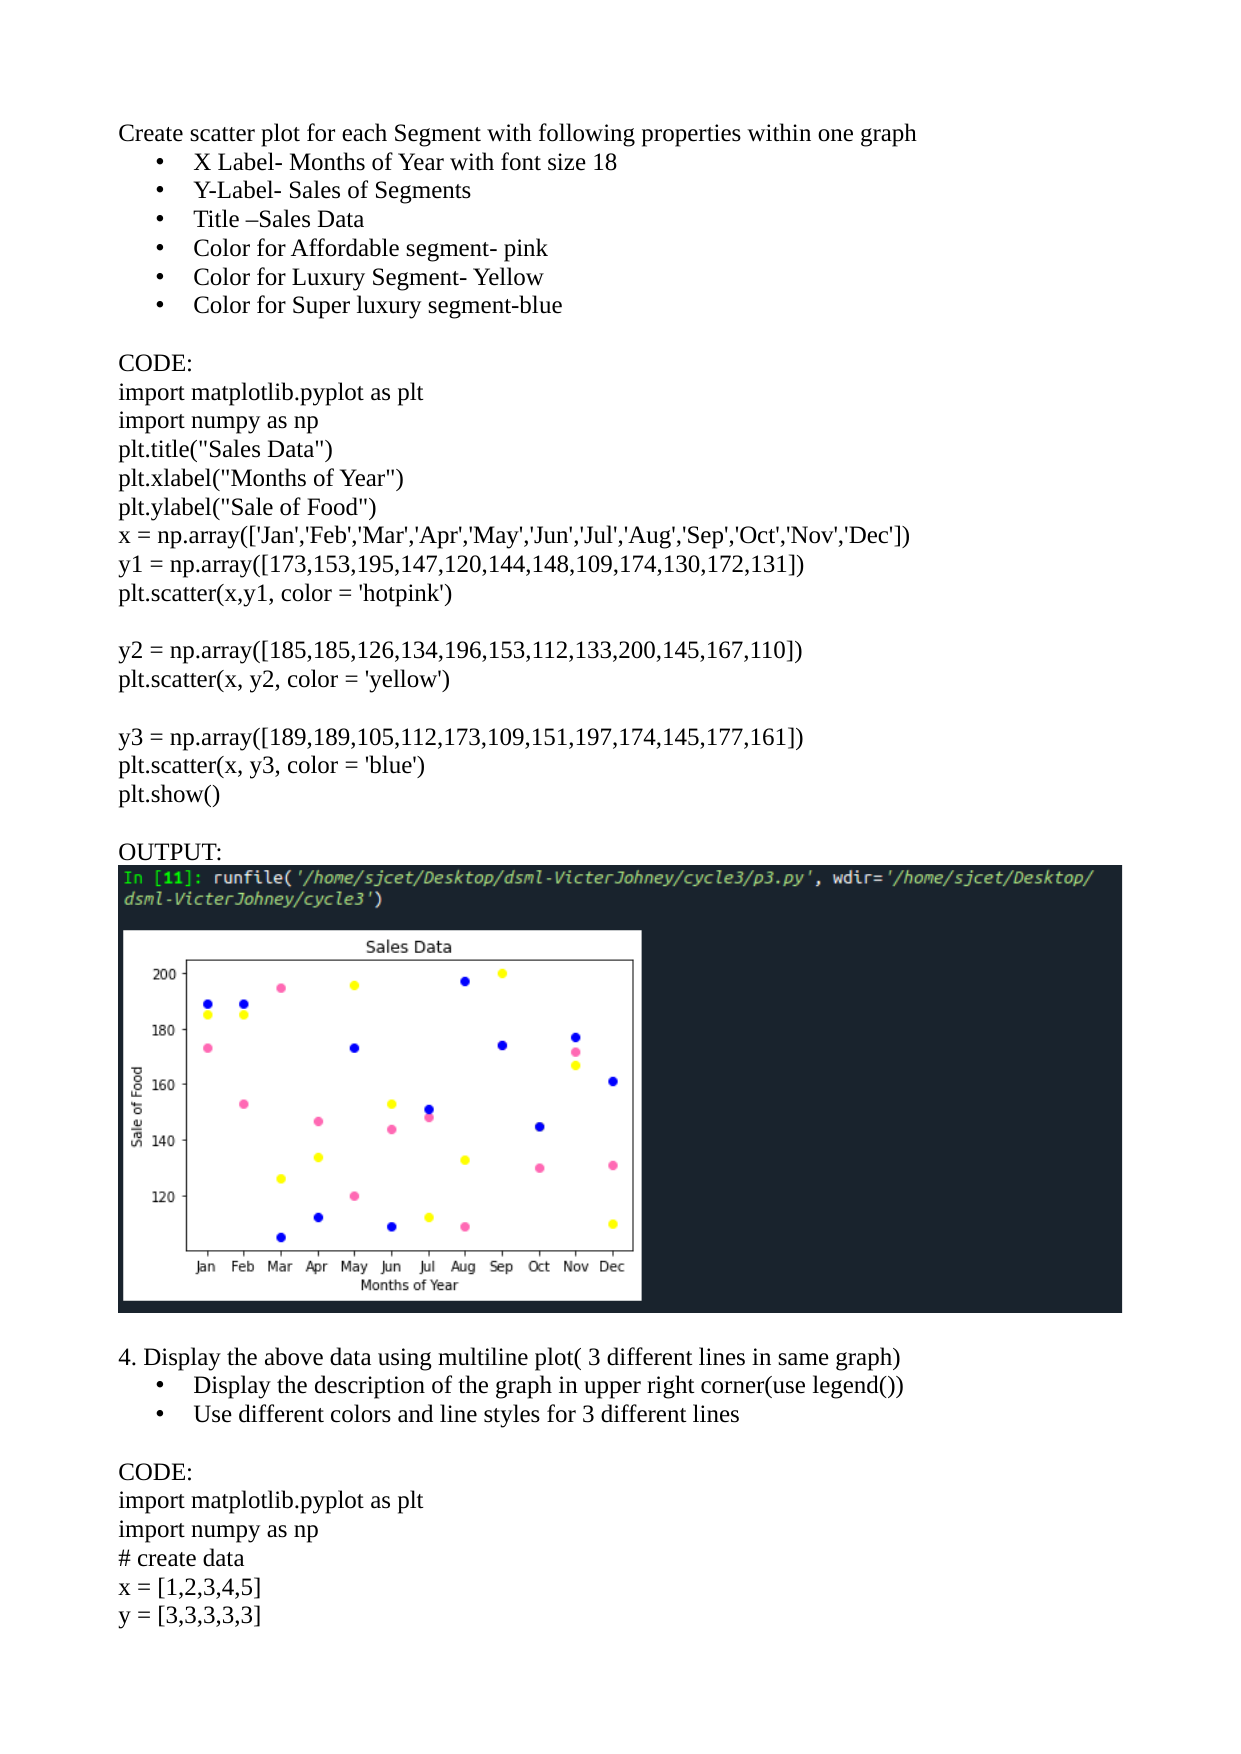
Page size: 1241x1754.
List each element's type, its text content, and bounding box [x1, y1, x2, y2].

text Create scatter plot for each Segment with following properties within one graph [118, 118, 1122, 147]
text y3 = np.array([189,189,105,112,173,109,151,197,174,145,177,161]) [118, 722, 1122, 751]
text CODE: [118, 1457, 1122, 1485]
list Color for Luxury Segment- Yellow [156, 262, 1122, 291]
text x = np.array(['Jan','Feb','Mar','Apr','May','Jun','Jul','Aug','Sep','Oct','Nov','Dec']) [118, 521, 1122, 549]
text x = [1,2,3,4,5] [118, 1572, 1122, 1600]
text plt.scatter(x,y1, color = 'hotpink') [118, 578, 1122, 607]
text y1 = np.array([173,153,195,147,120,144,148,109,174,130,172,131]) [118, 549, 1122, 578]
text plt.xlabel("Months of Year") [118, 463, 1122, 492]
text y = [3,3,3,3,3] [118, 1600, 1122, 1629]
text # create data [118, 1543, 1122, 1572]
list Display the description of the graph in upper right corner(use legend()) [156, 1370, 1122, 1399]
text plt.title("Sales Data") [118, 434, 1122, 463]
text OUTPUT: [118, 837, 1122, 865]
list Y-Label- Sales of Segments [156, 176, 1122, 204]
text plt.scatter(x, y3, color = 'blue') [118, 751, 1122, 779]
text plt.ylabel("Sale of Food") [118, 492, 1122, 521]
text import matplotlib.pyplot as plt [118, 1485, 1122, 1514]
text import matplotlib.pyplot as plt [118, 377, 1122, 406]
text 4. Display the above data using multiline plot( 3 different lines in same graph) [118, 1342, 1122, 1370]
text import numpy as np [118, 406, 1122, 434]
text plt.show() [118, 779, 1122, 808]
list Use different colors and line styles for 3 different lines [156, 1399, 1122, 1428]
list Color for Affordable segment- pink [156, 233, 1122, 262]
text plt.scatter(x, y2, color = 'yellow') [118, 664, 1122, 693]
picture [118, 865, 1123, 1313]
text import numpy as np [118, 1514, 1122, 1543]
text y2 = np.array([185,185,126,134,196,153,112,133,200,145,167,110]) [118, 636, 1122, 664]
list X Label- Months of Year with font size 18 [156, 147, 1122, 176]
list Title –Sales Data [156, 204, 1122, 233]
text CODE: [118, 348, 1122, 377]
list Color for Super luxury segment-blue [156, 291, 1122, 319]
